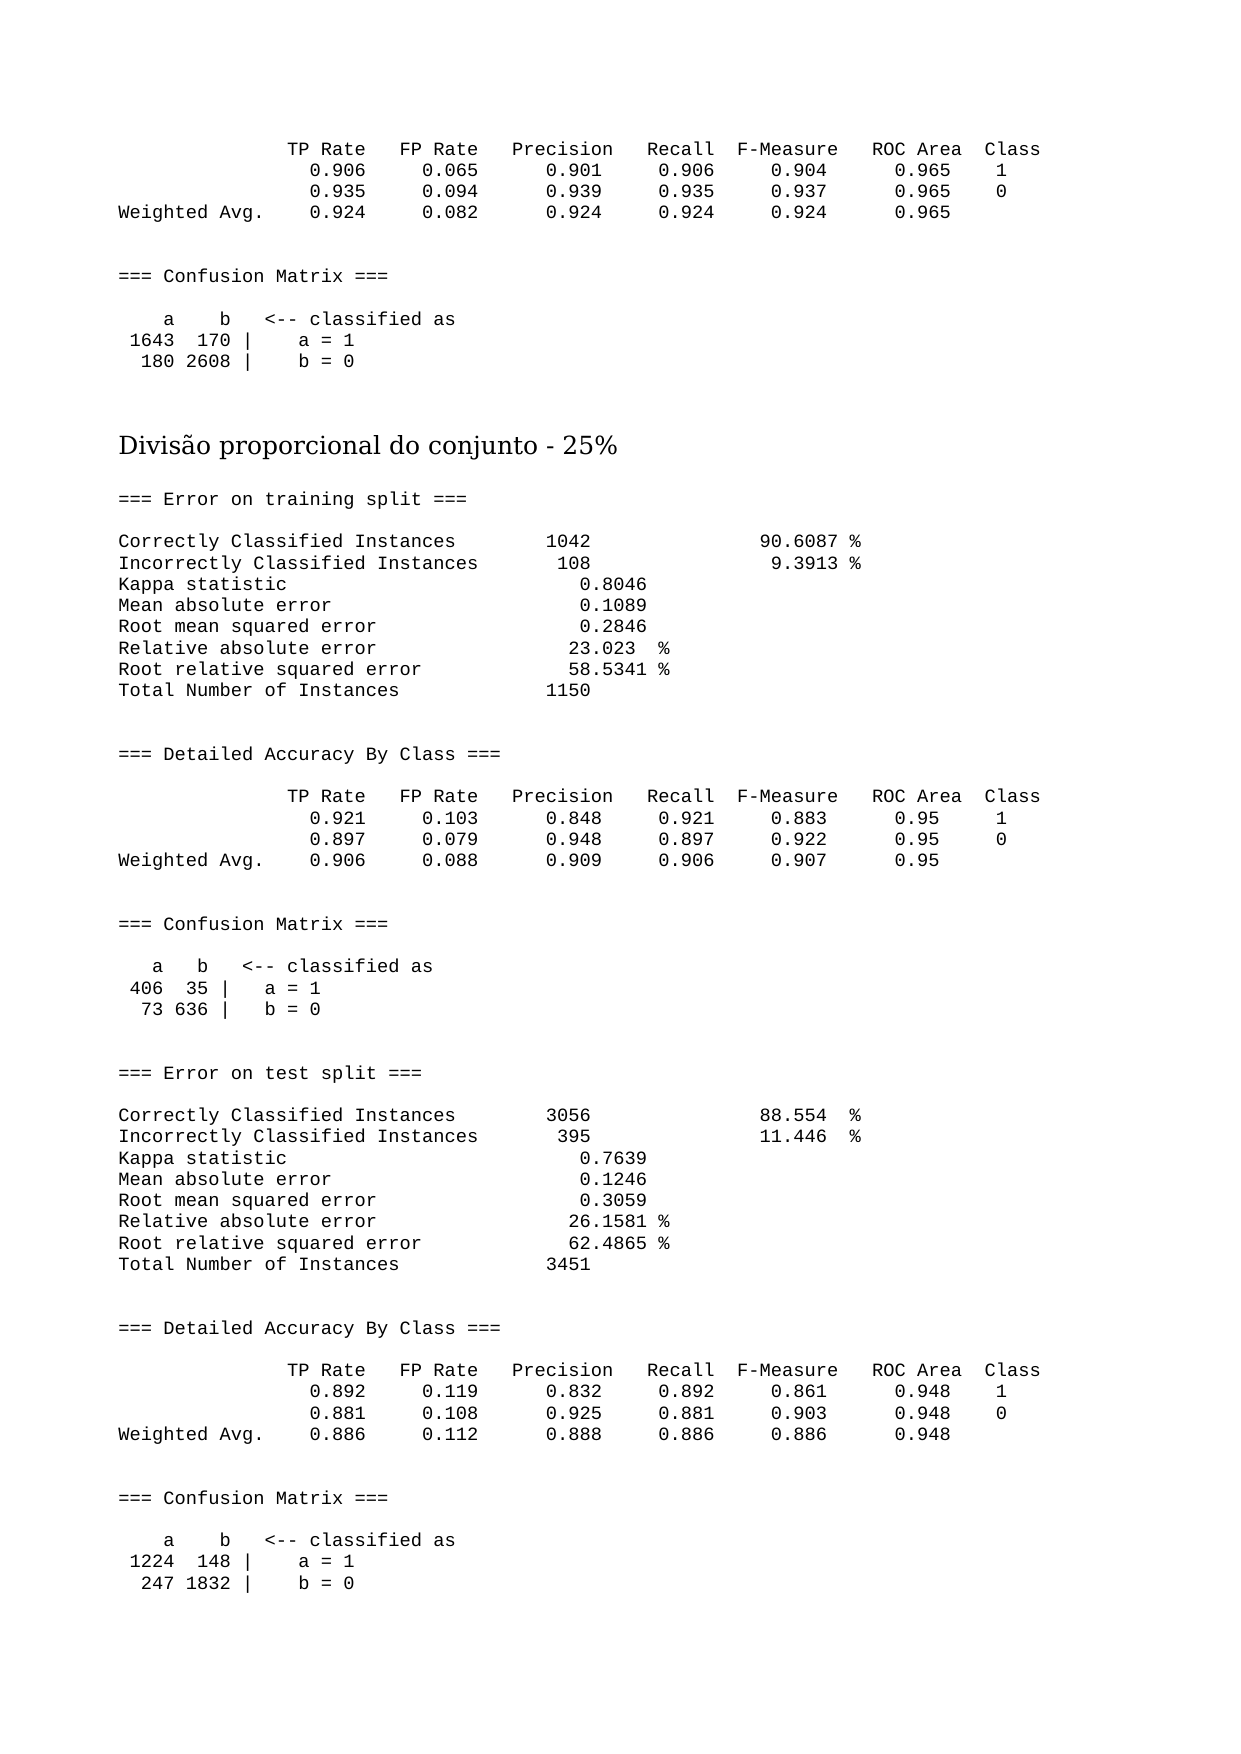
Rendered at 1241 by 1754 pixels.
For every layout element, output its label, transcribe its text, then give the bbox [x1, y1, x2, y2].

text Relative absolute error 23.023 % [118, 638, 1122, 660]
text Relative absolute error 26.1581 % [118, 1212, 1122, 1233]
text === Confusion Matrix === [118, 1488, 1122, 1510]
text TP Rate FP Rate Precision Recall F-Measure ROC Area Class [118, 139, 1122, 161]
text Total Number of Instances 3451 [118, 1255, 1122, 1276]
text TP Rate FP Rate Precision Recall F-Measure ROC Area Class [118, 787, 1122, 808]
text Root relative squared error 62.4865 % [118, 1233, 1122, 1255]
text Correctly Classified Instances 1042 90.6087 % [118, 532, 1122, 553]
text === Detailed Accuracy By Class === [118, 1318, 1122, 1340]
text === Error on test split === [118, 1063, 1122, 1085]
text 0.897 0.079 0.948 0.897 0.922 0.95 0 [118, 830, 1122, 851]
text Weighted Avg. 0.906 0.088 0.909 0.906 0.907 0.95 [118, 851, 1122, 872]
text Incorrectly Classified Instances 108 9.3913 % [118, 553, 1122, 575]
text Correctly Classified Instances 3056 88.554 % [118, 1106, 1122, 1127]
text 73 636 | b = 0 [118, 1000, 1122, 1021]
text Weighted Avg. 0.886 0.112 0.888 0.886 0.886 0.948 [118, 1425, 1122, 1446]
text 0.921 0.103 0.848 0.921 0.883 0.95 1 [118, 808, 1122, 830]
text Mean absolute error 0.1089 [118, 596, 1122, 617]
text 247 1832 | b = 0 [118, 1573, 1122, 1595]
text TP Rate FP Rate Precision Recall F-Measure ROC Area Class [118, 1361, 1122, 1382]
text === Detailed Accuracy By Class === [118, 745, 1122, 766]
text Root mean squared error 0.3059 [118, 1191, 1122, 1212]
text === Confusion Matrix === [118, 267, 1122, 288]
text 180 2608 | b = 0 [118, 352, 1122, 373]
text === Confusion Matrix === [118, 915, 1122, 936]
text Mean absolute error 0.1246 [118, 1170, 1122, 1191]
text Root mean squared error 0.2846 [118, 617, 1122, 638]
text 0.892 0.119 0.832 0.892 0.861 0.948 1 [118, 1382, 1122, 1403]
text 0.935 0.094 0.939 0.935 0.937 0.965 0 [118, 182, 1122, 203]
text 0.906 0.065 0.901 0.906 0.904 0.965 1 [118, 161, 1122, 182]
text Root relative squared error 58.5341 % [118, 660, 1122, 681]
text 1224 148 | a = 1 [118, 1552, 1122, 1573]
text 0.881 0.108 0.925 0.881 0.903 0.948 0 [118, 1403, 1122, 1425]
text Weighted Avg. 0.924 0.082 0.924 0.924 0.924 0.965 [118, 203, 1122, 224]
text 406 35 | a = 1 [118, 978, 1122, 1000]
text Total Number of Instances 1150 [118, 681, 1122, 702]
text Divisão proporcional do conjunto - 25% [118, 431, 1122, 461]
text 1643 170 | a = 1 [118, 331, 1122, 352]
text a b <-- classified as [118, 957, 1122, 978]
text Kappa statistic 0.7639 [118, 1148, 1122, 1170]
text Incorrectly Classified Instances 395 11.446 % [118, 1127, 1122, 1148]
text Kappa statistic 0.8046 [118, 575, 1122, 596]
text a b <-- classified as [118, 309, 1122, 331]
text a b <-- classified as [118, 1531, 1122, 1552]
text === Error on training split === [118, 490, 1122, 511]
